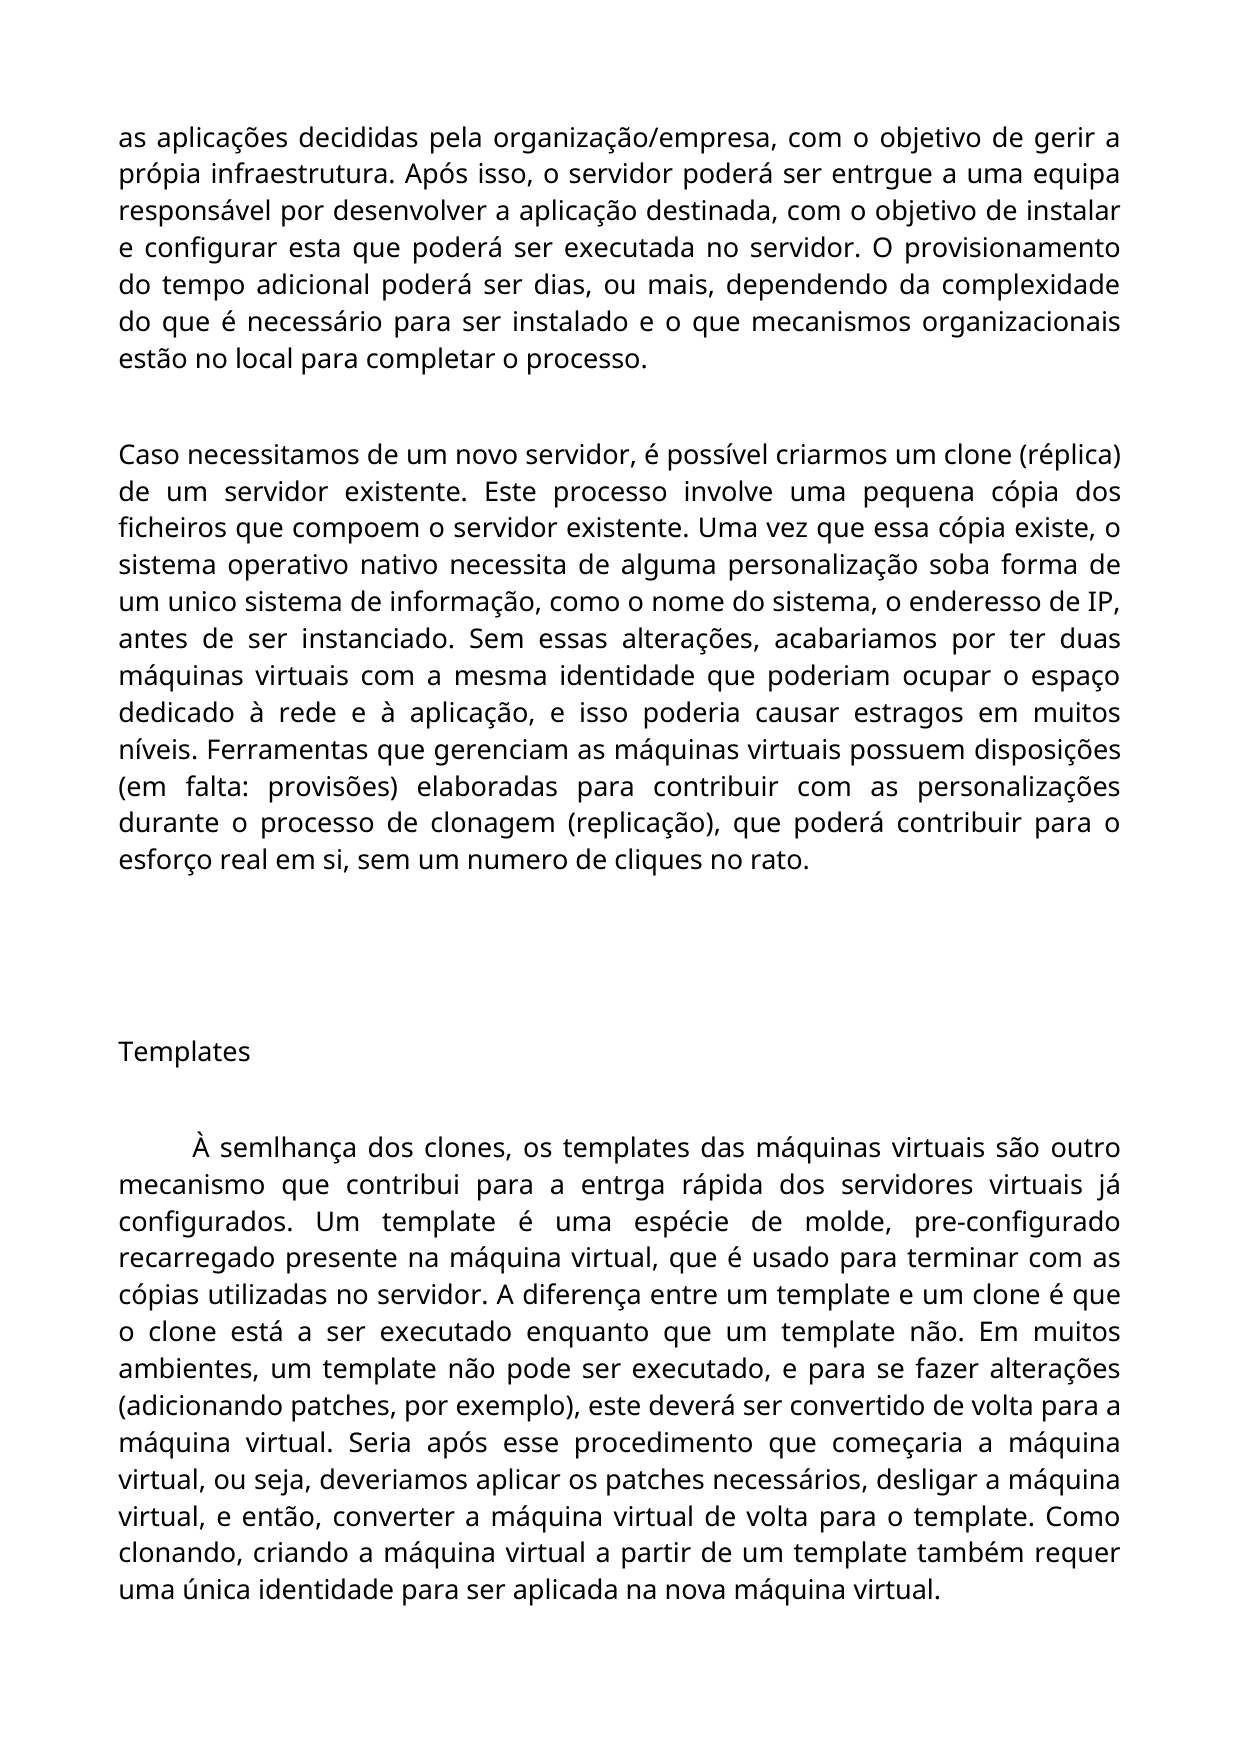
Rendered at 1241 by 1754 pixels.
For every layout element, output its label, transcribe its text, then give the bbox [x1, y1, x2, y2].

text Templates [118, 1032, 1122, 1069]
text as aplicações decididas pela organização/empresa, com o objetivo de gerir a própia infraestrutura. Após isso, o servidor poderá ser entrgue a uma equipa responsável por desenvolver a aplicação destinada, com o objetivo de instalar e configurar esta que poderá ser executada no servidor. O provisionamento do tempo adicional poderá ser dias, ou mais, dependendo da complexidade do que é necessário para ser instalado e o que mecanismos organizacionais estão no local para completar o processo. [118, 118, 1122, 376]
text Caso necessitamos de um novo servidor, é possível criarmos um clone (réplica) de um servidor existente. Este processo involve uma pequena cópia dos ficheiros que compoem o servidor existente. Uma vez que essa cópia existe, o sistema operativo nativo necessita de alguma personalização soba forma de um unico sistema de informação, como o nome do sistema, o enderesso de IP, antes de ser instanciado. Sem essas alterações, acabariamos por ter duas máquinas virtuais com a mesma identidade que poderiam ocupar o espaço dedicado à rede e à aplicação, e isso poderia causar estragos em muitos níveis. Ferramentas que gerenciam as máquinas virtuais possuem disposições (em falta: provisões) elaboradas para contribuir com as personalizações durante o processo de clonagem (replicação), que poderá contribuir para o esforço real em si, sem um numero de cliques no rato. [118, 435, 1122, 878]
text À semlhança dos clones, os templates das máquinas virtuais são outro mecanismo que contribui para a entrga rápida dos servidores virtuais já configurados. Um template é uma espécie de molde, pre-configurado recarregado presente na máquina virtual, que é usado para terminar com as cópias utilizadas no servidor. A diferença entre um template e um clone é que o clone está a ser executado enquanto que um template não. Em muitos ambientes, um template não pode ser executado, e para se fazer alterações (adicionando patches, por exemplo), este deverá ser convertido de volta para a máquina virtual. Seria após esse procedimento que começaria a máquina virtual, ou seja, deveriamos aplicar os patches necessários, desligar a máquina virtual, e então, converter a máquina virtual de volta para o template. Como clonando, criando a máquina virtual a partir de um template também requer uma única identidade para ser aplicada na nova máquina virtual. [118, 1128, 1122, 1608]
